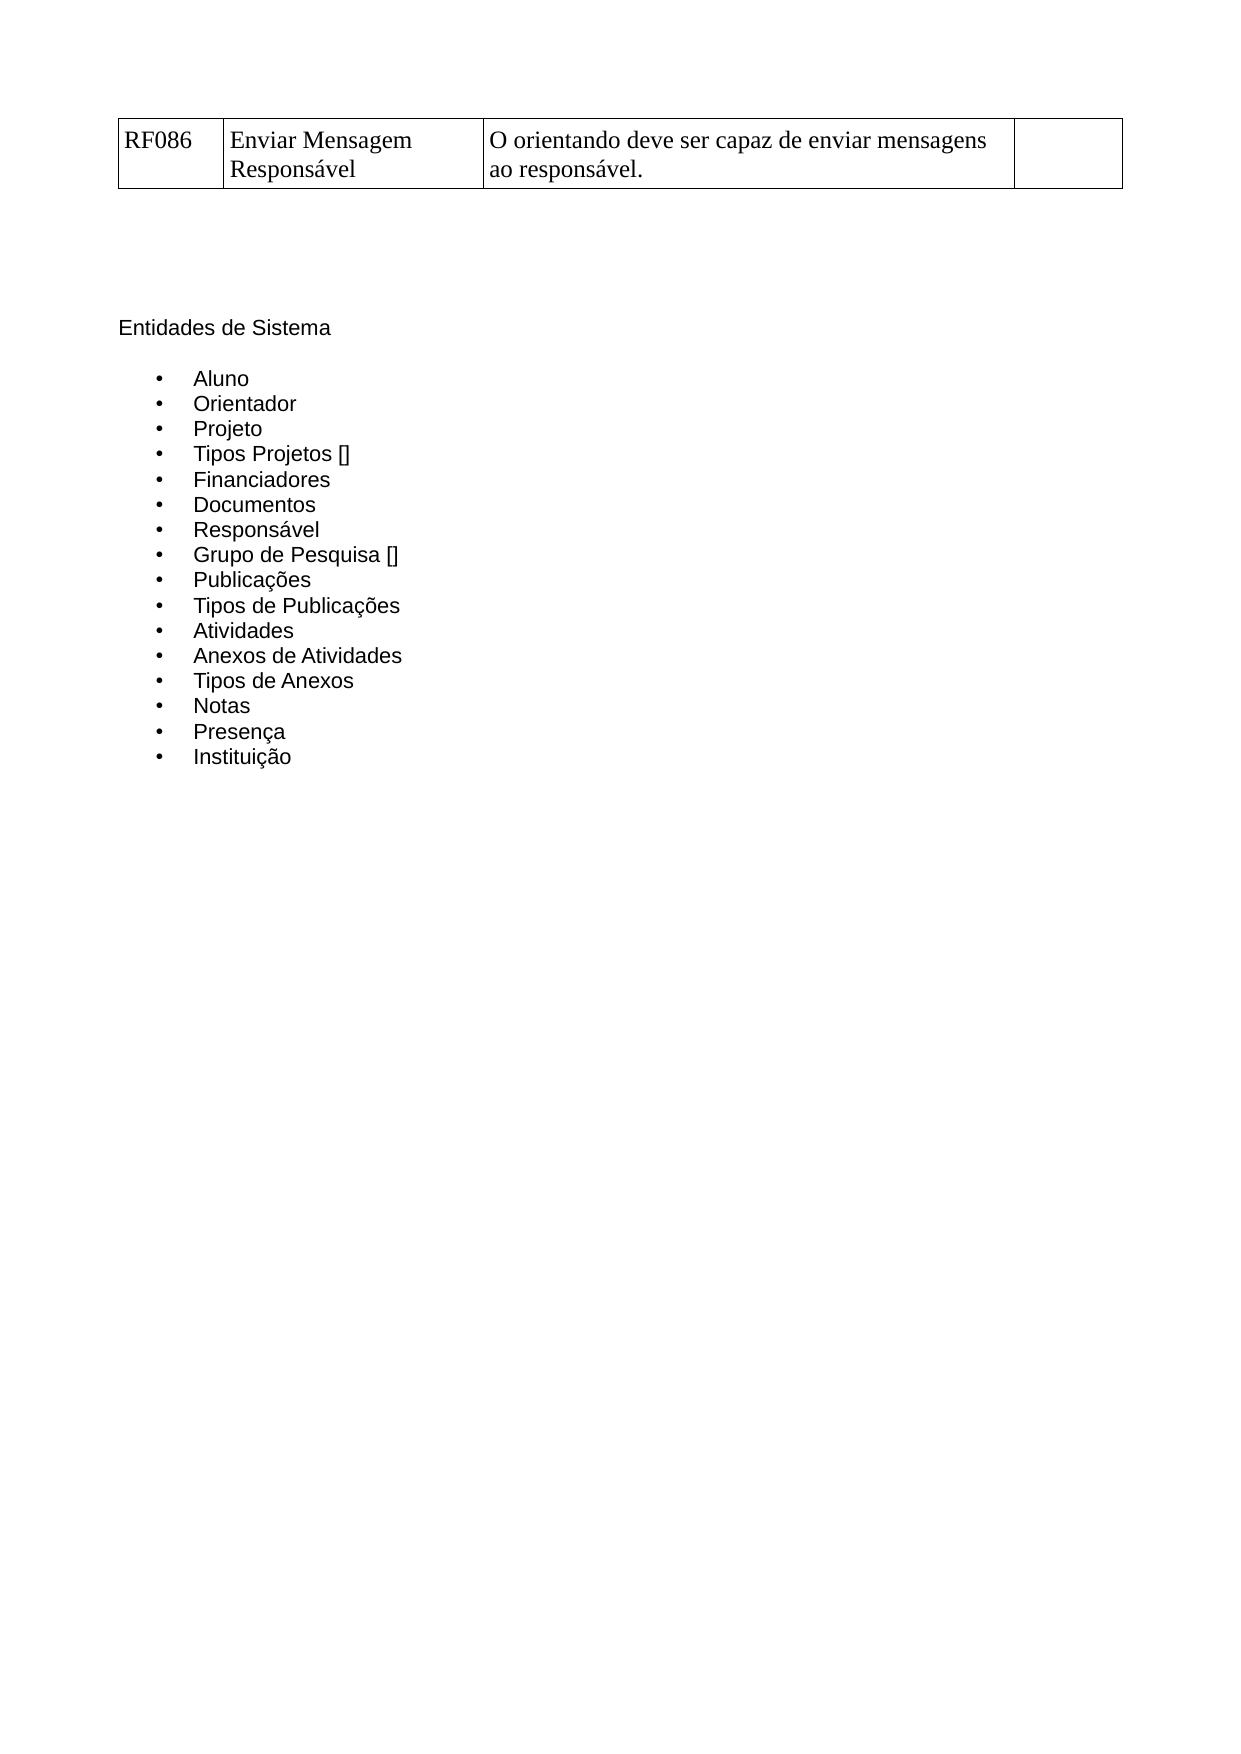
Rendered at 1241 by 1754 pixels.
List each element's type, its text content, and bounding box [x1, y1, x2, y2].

list Grupo de Pesquisa [] [156, 542, 1122, 567]
list Documentos [156, 492, 1122, 517]
list Notas [156, 693, 1122, 718]
list Atividades [156, 618, 1122, 643]
list Aluno [156, 366, 1122, 391]
list Publicações [156, 567, 1122, 592]
table_cell [1015, 119, 1122, 188]
table_cell RF086 [119, 119, 223, 188]
list Responsável [156, 517, 1122, 542]
list Tipos Projetos [] [156, 441, 1122, 466]
list Anexos de Atividades [156, 643, 1122, 668]
table_cell O orientando deve ser capaz de enviar mensagens ao responsável. [484, 119, 1014, 188]
list Projeto [156, 416, 1122, 441]
table_cell Enviar Mensagem Responsável [224, 119, 483, 188]
list Tipos de Publicações [156, 592, 1122, 618]
list Financiadores [156, 466, 1122, 492]
text Entidades de Sistema [118, 315, 1122, 340]
list Presença [156, 718, 1122, 744]
list Instituição [156, 744, 1122, 769]
list Tipos de Anexos [156, 668, 1122, 693]
list Orientador [156, 391, 1122, 416]
